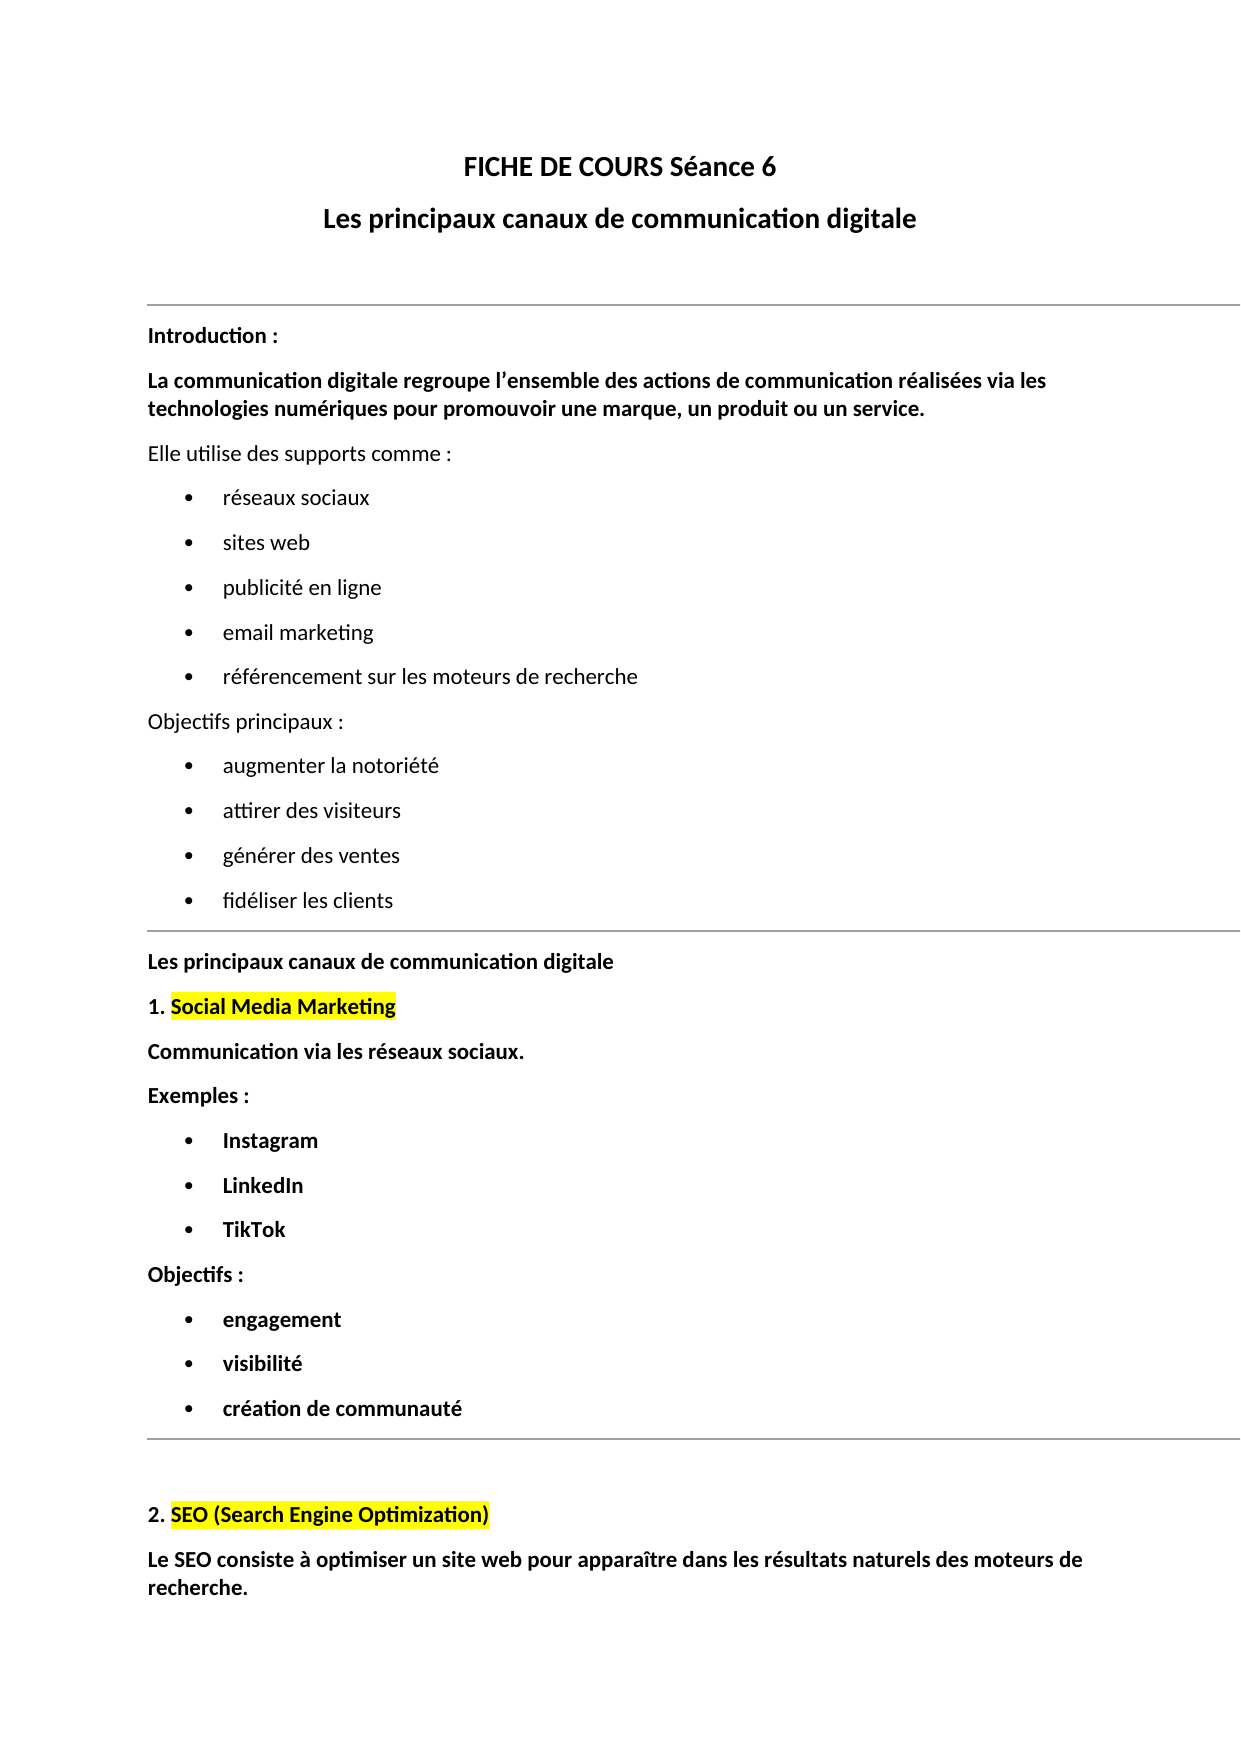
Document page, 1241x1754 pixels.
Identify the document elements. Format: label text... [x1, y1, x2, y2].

list engagement [185, 1305, 1093, 1333]
text Le SEO consiste à optimiser un site web pour apparaître dans les résultats naturels des moteurs de recherche. [148, 1545, 1093, 1601]
list création de communauté [185, 1394, 1093, 1422]
list fidéliser les clients [185, 886, 1093, 914]
list réseaux sociaux [185, 483, 1093, 512]
list email marketing [185, 618, 1093, 646]
text Communication via les réseaux sociaux. [148, 1037, 1093, 1065]
text La communication digitale regroupe l’ensemble des actions de communication réalisées via les technologies numériques pour promouvoir une marque, un produit ou un service. [148, 366, 1093, 422]
text Exemples : [148, 1081, 1093, 1109]
list TikTok [185, 1216, 1093, 1243]
text Objectifs : [148, 1260, 1093, 1288]
list sites web [185, 528, 1093, 556]
text Introduction : [148, 321, 1093, 349]
list générer des ventes [185, 841, 1093, 869]
list référencement sur les moteurs de recherche [185, 662, 1093, 690]
list Instagram [185, 1126, 1093, 1154]
text Les principaux canaux de communication digitale [148, 200, 1093, 236]
text FICHE DE COURS Séance 6 [148, 148, 1093, 183]
list LinkedIn [185, 1171, 1093, 1199]
text Elle utilise des supports comme : [148, 439, 1093, 467]
text 1. Social Media Marketing [148, 992, 1093, 1020]
list augmenter la notoriété [185, 752, 1093, 780]
list publicité en ligne [185, 573, 1093, 601]
list attirer des visiteurs [185, 796, 1093, 824]
text 2. SEO (Search Engine Optimization) [148, 1501, 1093, 1529]
text Les principaux canaux de communication digitale [148, 947, 1093, 975]
text Objectifs principaux : [148, 707, 1093, 735]
list visibilité [185, 1349, 1093, 1378]
